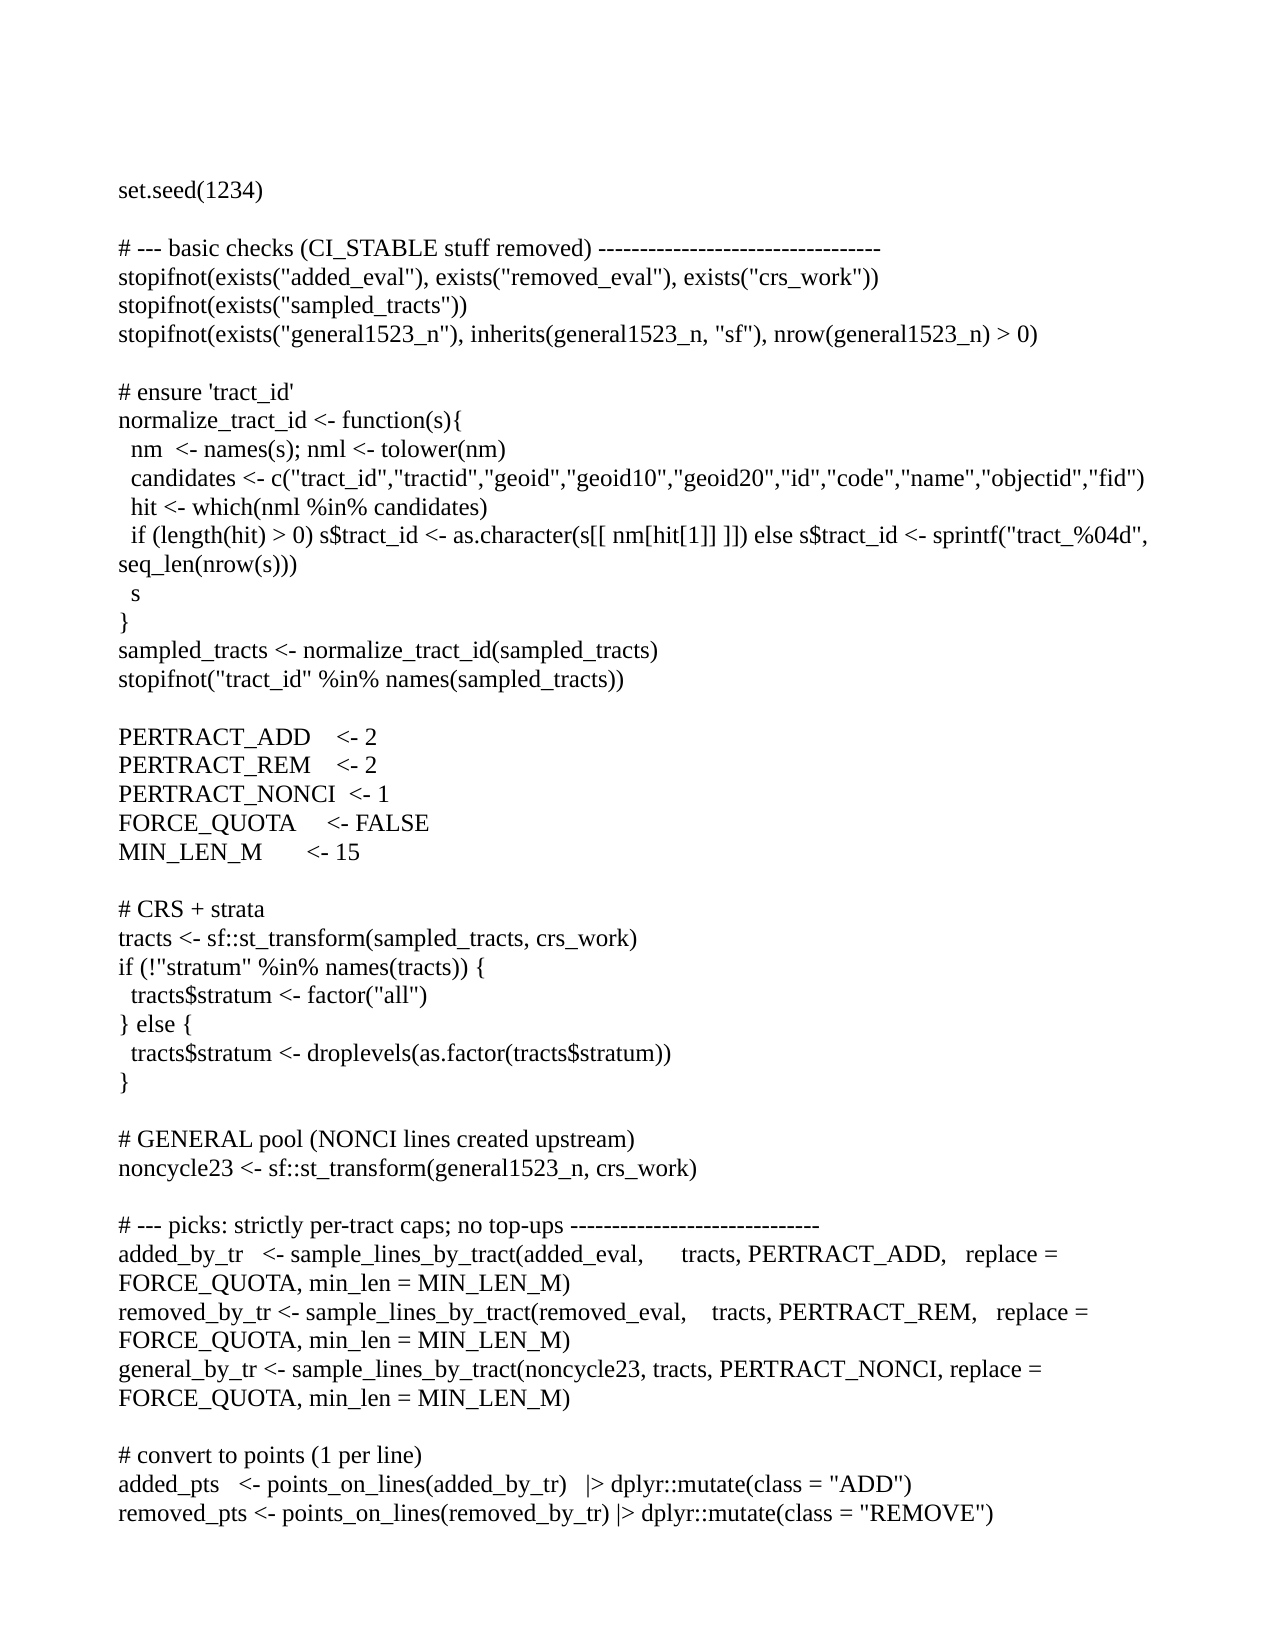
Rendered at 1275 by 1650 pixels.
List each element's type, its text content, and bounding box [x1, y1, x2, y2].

text # convert to points (1 per line) [118, 1441, 1157, 1469]
text FORCE_QUOTA <- FALSE [118, 808, 1157, 837]
text set.seed(1234) [118, 176, 1157, 204]
text stopifnot(exists("general1523_n"), inherits(general1523_n, "sf"), nrow(general1523_n) > 0) [118, 319, 1157, 348]
text candidates <- c("tract_id","tractid","geoid","geoid10","geoid20","id","code","name","objectid","fid") [118, 463, 1157, 492]
text general_by_tr <- sample_lines_by_tract(noncycle23, tracts, PERTRACT_NONCI, replace = FORCE_QUOTA, min_len = MIN_LEN_M) [118, 1354, 1157, 1412]
text # GENERAL pool (NONCI lines created upstream) [118, 1124, 1157, 1153]
text s [118, 578, 1157, 607]
text normalize_tract_id <- function(s){ [118, 406, 1157, 434]
text if (length(hit) > 0) s$tract_id <- as.character(s[[ nm[hit[1]] ]]) else s$tract_id <- sprintf("tract_%04d", seq_len(nrow(s))) [118, 521, 1157, 578]
text removed_pts <- points_on_lines(removed_by_tr) |> dplyr::mutate(class = "REMOVE") [118, 1498, 1157, 1527]
text } [118, 607, 1157, 636]
text # --- basic checks (CI_STABLE stuff removed) ---------------------------------- [118, 233, 1157, 262]
text tracts <- sf::st_transform(sampled_tracts, crs_work) [118, 923, 1157, 952]
text nm <- names(s); nml <- tolower(nm) [118, 434, 1157, 463]
text # CRS + strata [118, 894, 1157, 923]
text tracts$stratum <- factor("all") [118, 981, 1157, 1009]
text hit <- which(nml %in% candidates) [118, 492, 1157, 521]
text tracts$stratum <- droplevels(as.factor(tracts$stratum)) [118, 1038, 1157, 1067]
text PERTRACT_REM <- 2 [118, 751, 1157, 779]
text stopifnot(exists("added_eval"), exists("removed_eval"), exists("crs_work")) [118, 262, 1157, 291]
text PERTRACT_ADD <- 2 [118, 722, 1157, 751]
text noncycle23 <- sf::st_transform(general1523_n, crs_work) [118, 1153, 1157, 1182]
text MIN_LEN_M <- 15 [118, 837, 1157, 866]
text stopifnot("tract_id" %in% names(sampled_tracts)) [118, 664, 1157, 693]
text } else { [118, 1009, 1157, 1038]
text added_by_tr <- sample_lines_by_tract(added_eval, tracts, PERTRACT_ADD, replace = FORCE_QUOTA, min_len = MIN_LEN_M) [118, 1239, 1157, 1297]
text added_pts <- points_on_lines(added_by_tr) |> dplyr::mutate(class = "ADD") [118, 1469, 1157, 1498]
text removed_by_tr <- sample_lines_by_tract(removed_eval, tracts, PERTRACT_REM, replace = FORCE_QUOTA, min_len = MIN_LEN_M) [118, 1297, 1157, 1354]
text # ensure 'tract_id' [118, 377, 1157, 406]
text PERTRACT_NONCI <- 1 [118, 779, 1157, 808]
text # --- picks: strictly per-tract caps; no top-ups ------------------------------ [118, 1211, 1157, 1239]
text } [118, 1067, 1157, 1096]
text sampled_tracts <- normalize_tract_id(sampled_tracts) [118, 636, 1157, 664]
text stopifnot(exists("sampled_tracts")) [118, 291, 1157, 319]
text if (!"stratum" %in% names(tracts)) { [118, 952, 1157, 981]
